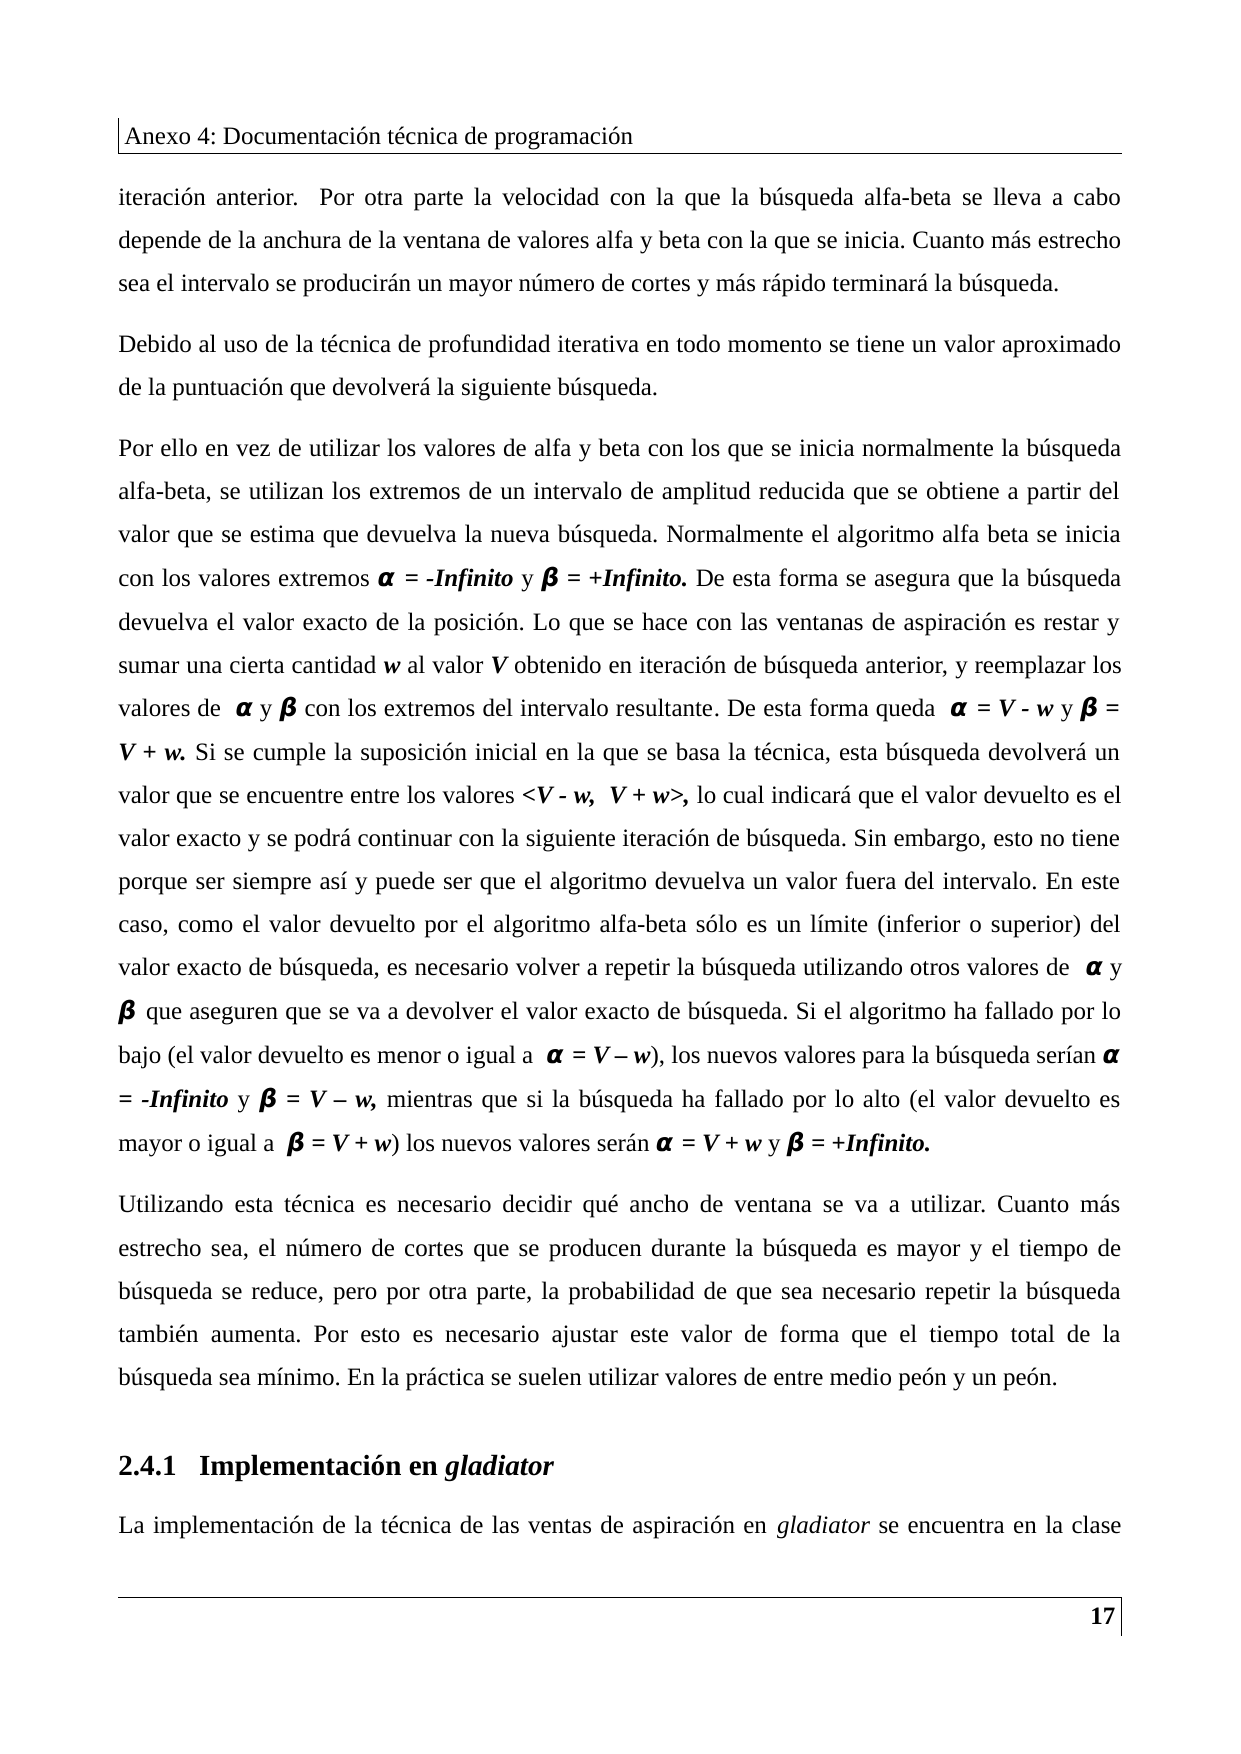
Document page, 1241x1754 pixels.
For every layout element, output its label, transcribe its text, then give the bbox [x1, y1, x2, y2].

text iteración anterior. Por otra parte la velocidad con la que la búsqueda alfa-beta se lleva a cabo depende de la anchura de la ventana de valores alfa y beta con la que se inicia. Cuanto más estrecho sea el intervalo se producirán un mayor número de cortes y más rápido terminará la búsqueda. [118, 182, 1122, 297]
subtitle Implementación en gladiator [118, 1448, 1122, 1481]
text Por ello en vez de utilizar los valores de alfa y beta con los que se inicia normalmente la búsqueda alfa-beta, se utilizan los extremos de un intervalo de amplitud reducida que se obtiene a partir del valor que se estima que devuelva la nueva búsqueda. Normalmente el algoritmo alfa beta se inicia con los valores extremos α = -Infinito y β = +Infinito. De esta forma se asegura que la búsqueda devuelva el valor exacto de la posición. Lo que se hace con las ventanas de aspiración es restar y sumar una cierta cantidad w al valor V obtenido en iteración de búsqueda anterior, y reemplazar los valores de α y β con los extremos del intervalo resultante. De esta forma queda α = V - w y β = V + w. Si se cumple la suposición inicial en la que se basa la técnica, esta búsqueda devolverá un valor que se encuentre entre los valores <V - w, V + w>, lo cual indicará que el valor devuelto es el valor exacto y se podrá continuar con la siguiente iteración de búsqueda. Sin embargo, esto no tiene porque ser siempre así y puede ser que el algoritmo devuelva un valor fuera del intervalo. En este caso, como el valor devuelto por el algoritmo alfa-beta sólo es un límite (inferior o superior) del valor exacto de búsqueda, es necesario volver a repetir la búsqueda utilizando otros valores de α y β que aseguren que se va a devolver el valor exacto de búsqueda. Si el algoritmo ha fallado por lo bajo (el valor devuelto es menor o igual a α = V – w), los nuevos valores para la búsqueda serían α = -Infinito y β = V – w, mientras que si la búsqueda ha fallado por lo alto (el valor devuelto es mayor o igual a β = V + w) los nuevos valores serán α = V + w y β = +Infinito. [118, 433, 1122, 1157]
text Debido al uso de la técnica de profundidad iterativa en todo momento se tiene un valor aproximado de la puntuación que devolverá la siguiente búsqueda. [118, 329, 1122, 401]
text La implementación de la técnica de las ventas de aspiración en gladiator se encuentra en la clase [118, 1511, 1122, 1539]
text Utilizando esta técnica es necesario decidir qué ancho de ventana se va a utilizar. Cuanto más estrecho sea, el número de cortes que se producen durante la búsqueda es mayor y el tiempo de búsqueda se reduce, pero por otra parte, la probabilidad de que sea necesario repetir la búsqueda también aumenta. Por esto es necesario ajustar este valor de forma que el tiempo total de la búsqueda sea mínimo. En la práctica se suelen utilizar valores de entre medio peón y un peón. [118, 1189, 1122, 1391]
